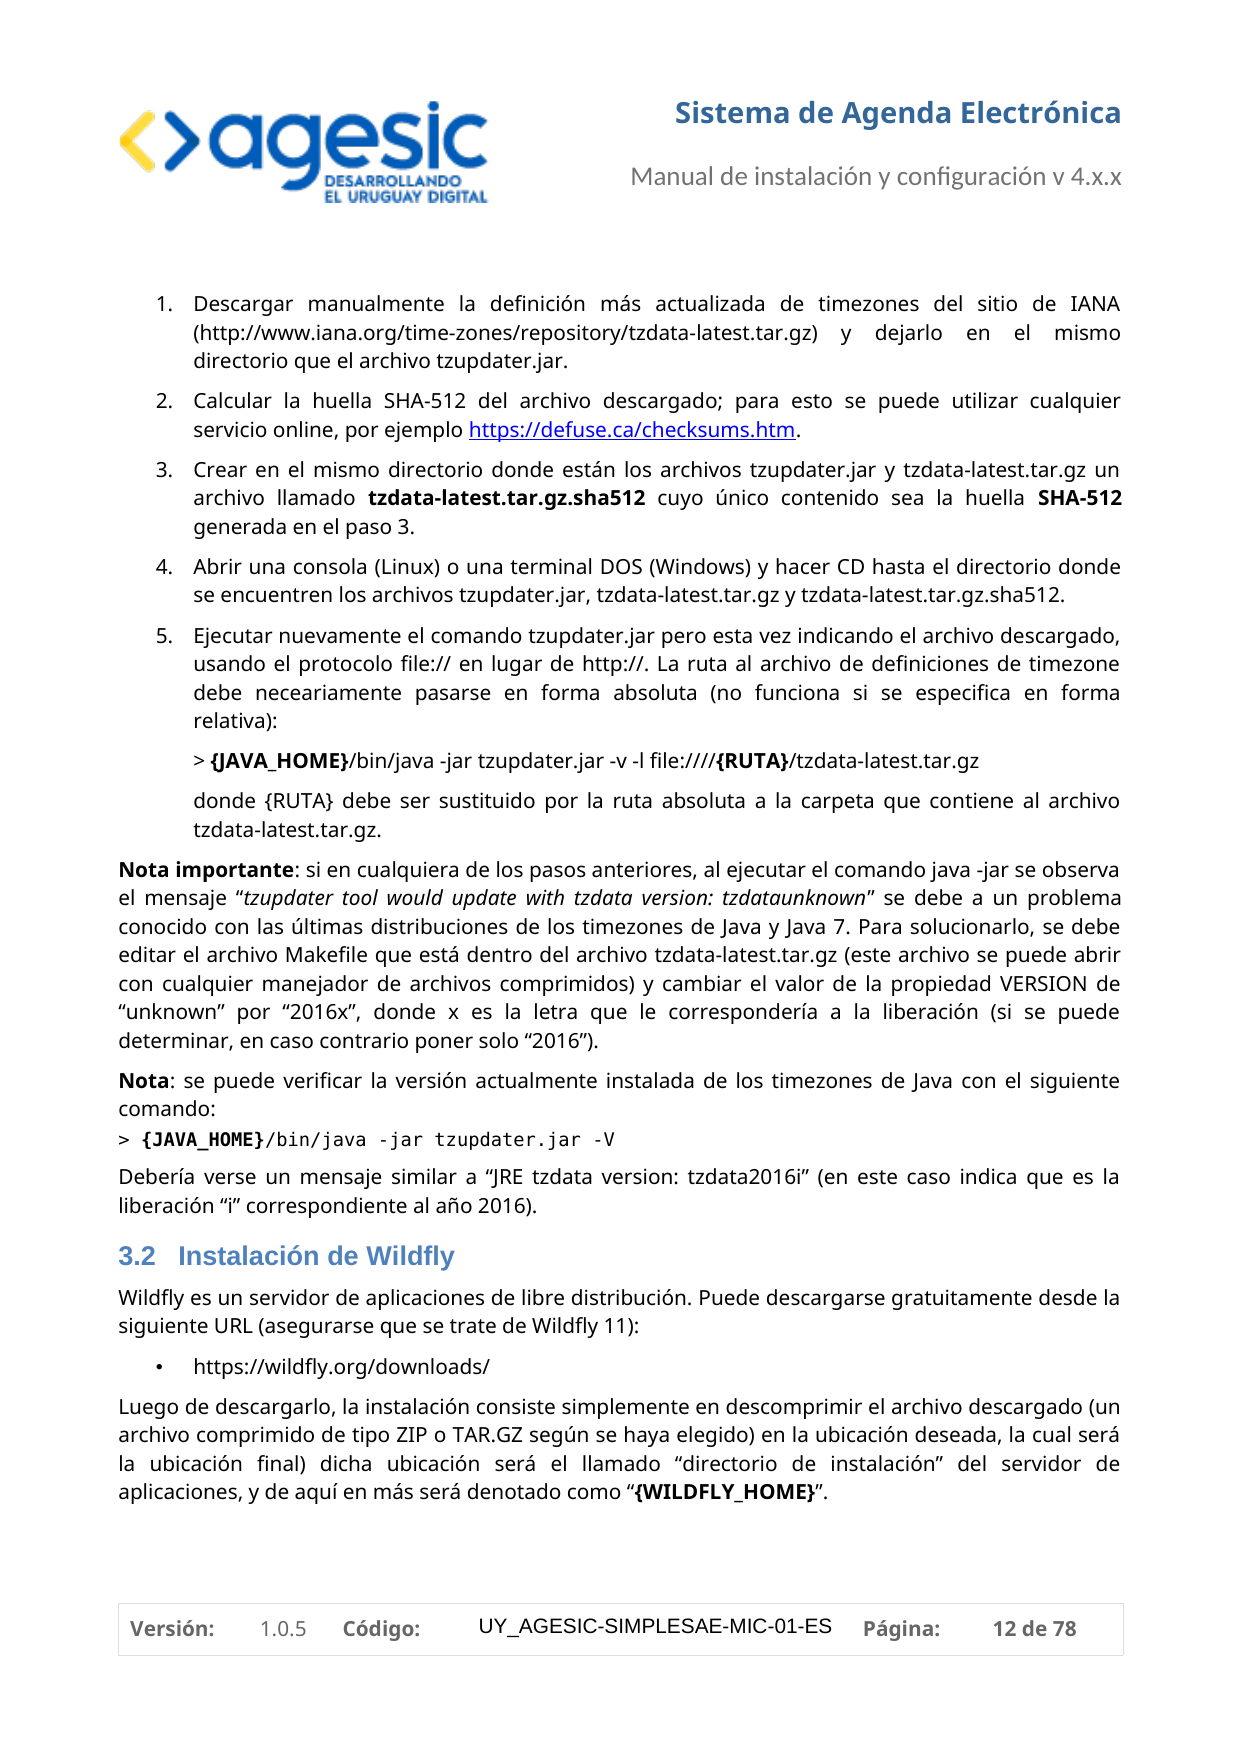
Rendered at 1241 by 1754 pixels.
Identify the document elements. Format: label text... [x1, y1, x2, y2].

subtitle Instalación de Wildfly [118, 1240, 1122, 1271]
list > {JAVA_HOME}/bin/java -jar tzupdater.jar -v -l file:////{RUTA}/tzdata-latest.tar.gz [156, 746, 1122, 775]
text > {JAVA_HOME}/bin/java -jar tzupdater.jar -V [118, 1129, 1122, 1151]
text Luego de descargarlo, la instalación consiste simplemente en descomprimir el archivo descargado (un archivo comprimido de tipo ZIP o TAR.GZ según se haya elegido) en la ubicación deseada, la cual será la ubicación final) dicha ubicación será el llamado “directorio de instalación” del servidor de aplicaciones, y de aquí en más será denotado como “{WILDFLY_HOME}”. [118, 1392, 1122, 1506]
list Ejecutar nuevamente el comando tzupdater.jar pero esta vez indicando el archivo descargado, usando el protocolo file:// en lugar de http://. La ruta al archivo de definiciones de timezone debe neceariamente pasarse en forma absoluta (no funciona si se especifica en forma relativa): [156, 621, 1122, 734]
text Wildfly es un servidor de aplicaciones de libre distribución. Puede descargarse gratuitamente desde la siguiente URL (asegurarse que se trate de Wildfly 11): [118, 1283, 1122, 1340]
list Calcular la huella SHA-512 del archivo descargado; para esto se puede utilizar cualquier servicio online, por ejemplo https://defuse.ca/checksums.htm. [156, 386, 1122, 443]
list donde {RUTA} debe ser sustituido por la ruta absoluta a la carpeta que contiene al archivo tzdata-latest.tar.gz. [156, 786, 1122, 843]
list https://wildfly.org/downloads/ [156, 1352, 1122, 1380]
text Nota: se puede verificar la versión actualmente instalada de los timezones de Java con el siguiente comando: [118, 1066, 1122, 1123]
text Debería verse un mensaje similar a “JRE tzdata version: tzdata2016i” (en este caso indica que es la liberación “i” correspondiente al año 2016). [118, 1162, 1122, 1219]
list Abrir una consola (Linux) o una terminal DOS (Windows) y hacer CD hasta el directorio donde se encuentren los archivos tzupdater.jar, tzdata-latest.tar.gz y tzdata-latest.tar.gz.sha512. [156, 552, 1122, 609]
text Nota importante: si en cualquiera de los pasos anteriores, al ejecutar el comando java -jar se observa el mensaje “tzupdater tool would update with tzdata version: tzdataunknown” se debe a un problema conocido con las últimas distribuciones de los timezones de Java y Java 7. Para solucionarlo, se debe editar el archivo Makefile que está dentro del archivo tzdata-latest.tar.gz (este archivo se puede abrir con cualquier manejador de archivos comprimidos) y cambiar el valor de la propiedad VERSION de “unknown” por “2016x”, donde x es la letra que le correspondería a la liberación (si se puede determinar, en caso contrario poner solo “2016”). [118, 855, 1122, 1054]
list Crear en el mismo directorio donde están los archivos tzupdater.jar y tzdata-latest.tar.gz un archivo llamado tzdata-latest.tar.gz.sha512 cuyo único contenido sea la huella SHA-512 generada en el paso 3. [156, 455, 1122, 540]
picture [119, 101, 489, 203]
list Descargar manualmente la definición más actualizada de timezones del sitio de IANA (http://www.iana.org/time-zones/repository/tzdata-latest.tar.gz) y dejarlo en el mismo directorio que el archivo tzupdater.jar. [156, 289, 1122, 374]
